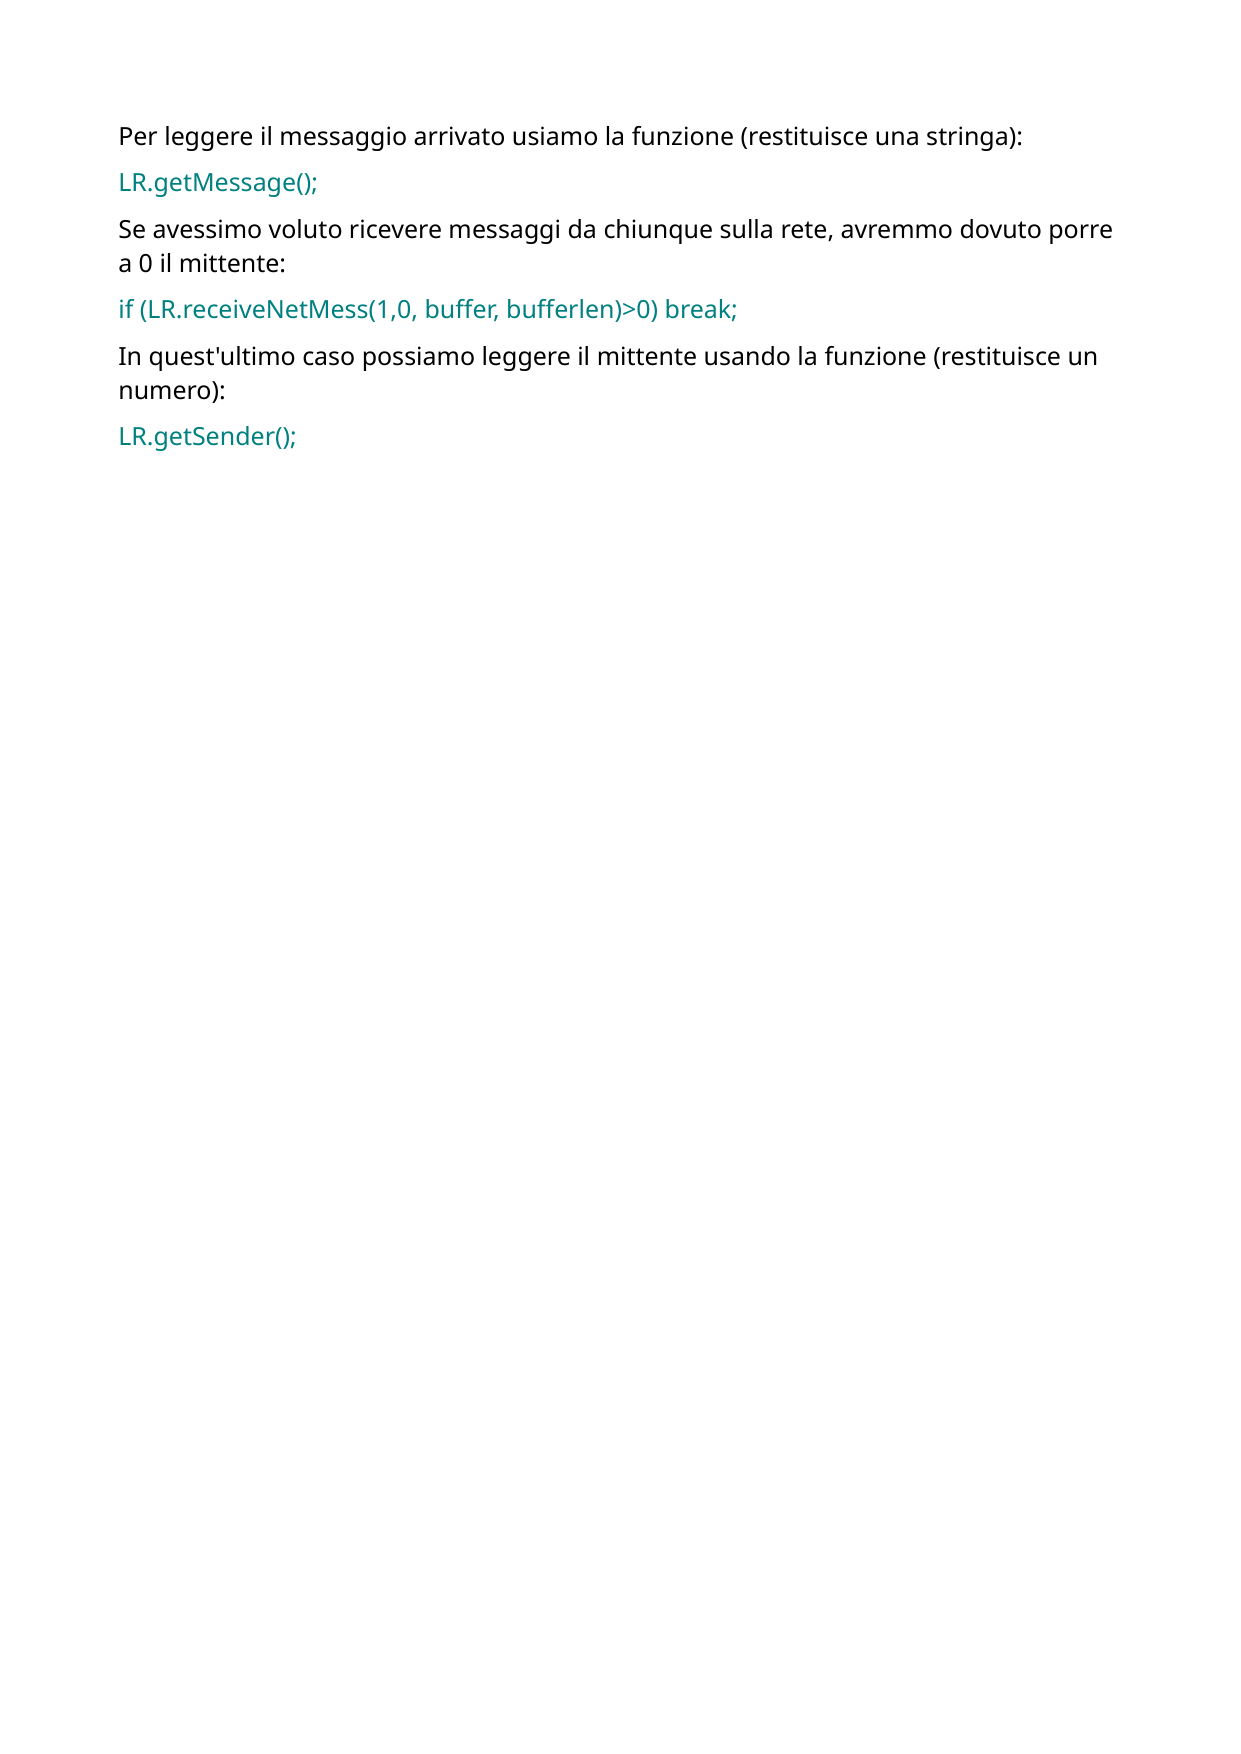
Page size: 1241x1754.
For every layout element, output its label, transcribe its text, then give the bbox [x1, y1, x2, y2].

text Per leggere il messaggio arrivato usiamo la funzione (restituisce una stringa): [118, 118, 1122, 152]
text In quest'ultimo caso possiamo leggere il mittente usando la funzione (restituisce un numero): [118, 338, 1122, 407]
text LR.getSender(); [118, 419, 1122, 453]
text if (LR.receiveNetMess(1,0, buffer, bufferlen)>0) break; [118, 292, 1122, 326]
text Se avessimo voluto ricevere messaggi da chiunque sulla rete, avremmo dovuto porre a 0 il mittente: [118, 211, 1122, 279]
text LR.getMessage(); [118, 165, 1122, 199]
